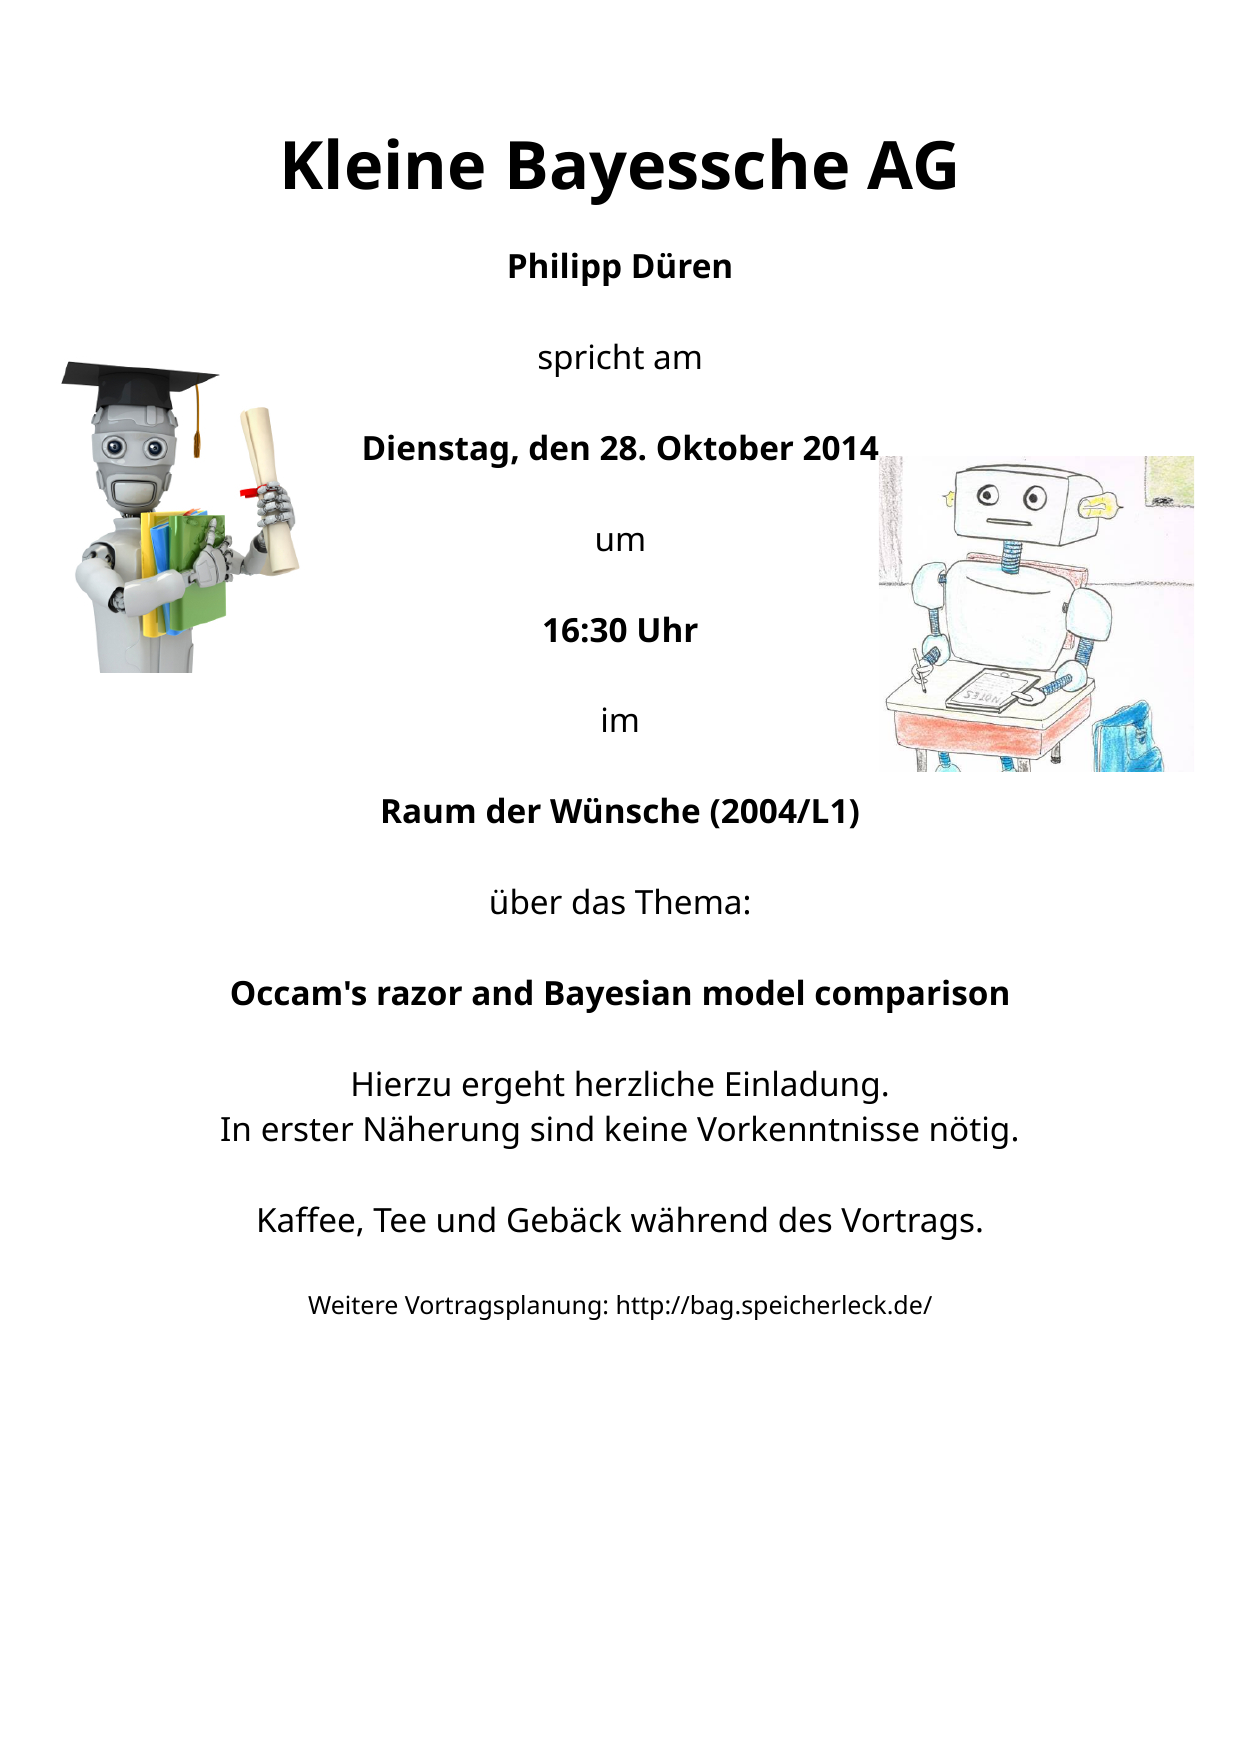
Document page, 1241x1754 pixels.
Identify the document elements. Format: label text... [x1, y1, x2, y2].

text spricht am [118, 334, 1122, 379]
text um [315, 516, 878, 561]
text In erster Näherung sind keine Vorkenntnisse nötig. [118, 1106, 1122, 1151]
text Kleine Bayessche AG [118, 118, 1122, 209]
picture [41, 335, 315, 673]
text Weitere Vortragsplanung: http://bag.speicherleck.de/ [118, 1288, 1122, 1322]
text Philipp Düren [118, 243, 1122, 288]
text Raum der Wünsche (2004/L1) [118, 788, 1122, 833]
text über das Thema: [118, 879, 1122, 924]
text 16:30 Uhr [315, 606, 878, 652]
text Kaffee, Tee und Gebäck während des Vortrags. [118, 1197, 1122, 1242]
text Dienstag, den 28. Oktober 2014 [315, 425, 1122, 470]
text Occam's razor and Bayesian model comparison [118, 970, 1122, 1015]
picture [878, 456, 1195, 772]
text im [118, 697, 878, 743]
text Hierzu ergeht herzliche Einladung. [118, 1061, 1122, 1106]
